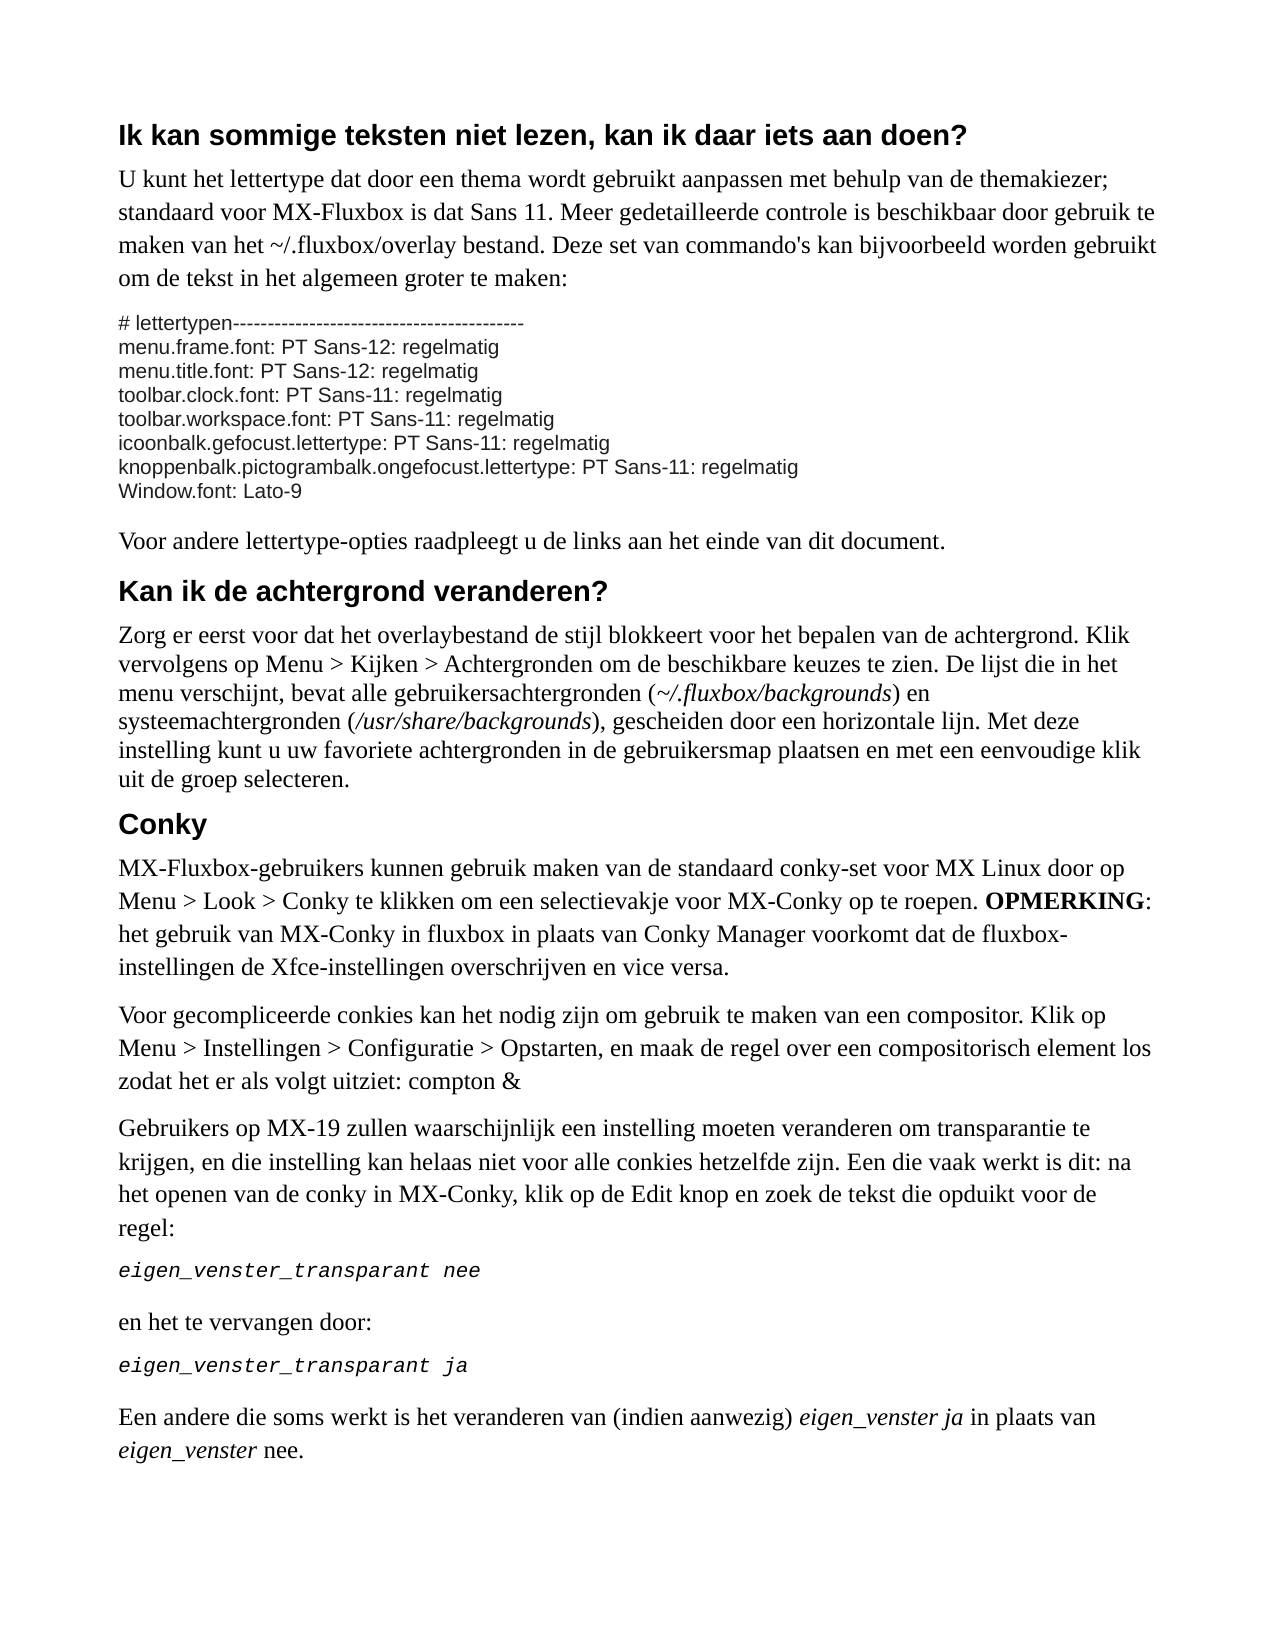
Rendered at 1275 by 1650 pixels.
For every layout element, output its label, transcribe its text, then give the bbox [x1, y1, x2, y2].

text Een andere die soms werkt is het veranderen van (indien aanwezig) eigen_venster ja in plaats van eigen_venster nee. [118, 1402, 1157, 1464]
text Gebruikers op MX-19 zullen waarschijnlijk een instelling moeten veranderen om transparantie te krijgen, en die instelling kan helaas niet voor alle conkies hetzelfde zijn. Een die vaak werkt is dit: na het openen van de conky in MX-Conky, klik op de Edit knop en zoek de tekst die opduikt voor de regel: [118, 1113, 1157, 1241]
text MX-Fluxbox-gebruikers kunnen gebruik maken van de standaard conky-set voor MX Linux door op Menu > Look > Conky te klikken om een selectievakje voor MX-Conky op te roepen. OPMERKING: het gebruik van MX-Conky in fluxbox in plaats van Conky Manager voorkomt dat de fluxbox-instellingen de Xfce-instellingen overschrijven en vice versa. [118, 853, 1157, 981]
subtitle Conky [118, 807, 1157, 841]
text Voor andere lettertype-opties raadpleegt u de links aan het einde van dit document. [118, 526, 1157, 555]
text Zorg er eerst voor dat het overlaybestand de stijl blokkeert voor het bepalen van de achtergrond. Klik vervolgens op Menu > Kijken > Achtergronden om de beschikbare keuzes te zien. De lijst die in het menu verschijnt, bevat alle gebruikersachtergronden (~/.fluxbox/backgrounds) en systeemachtergronden (/usr/share/backgrounds), gescheiden door een horizontale lijn. Met deze instelling kunt u uw favoriete achtergronden in de gebruikersmap plaatsen en met een eenvoudige klik uit de groep selecteren. [118, 620, 1157, 793]
text eigen_venster_transparant ja [118, 1355, 1157, 1379]
text eigen_venster_transparant nee [118, 1260, 1157, 1284]
subtitle Ik kan sommige teksten niet lezen, kan ik daar iets aan doen? [118, 118, 1157, 152]
text en het te vervangen door: [118, 1307, 1157, 1336]
subtitle Kan ik de achtergrond veranderen? [118, 574, 1157, 608]
text U kunt het lettertype dat door een thema wordt gebruikt aanpassen met behulp van de themakiezer; standaard voor MX-Fluxbox is dat Sans 11. Meer gedetailleerde controle is beschikbaar door gebruik te maken van het ~/.fluxbox/overlay bestand. Deze set van commando's kan bijvoorbeeld worden gebruikt om de tekst in het algemeen groter te maken: [118, 164, 1157, 292]
text # lettertypen------------------------------------------ menu.frame.font: PT Sans-12: regelmatig menu.title.font: PT Sans-12: regelmatig toolbar.clock.font: PT Sans-11: regelmatig toolbar.workspace.font: PT Sans-11: regelmatig icoonbalk.gefocust.lettertype: PT Sans-11: regelmatig knoppenbalk.pictogrambalk.ongefocust.lettertype: PT Sans-11: regelmatig Window.font: Lato-9 [118, 311, 1157, 502]
text Voor gecompliceerde conkies kan het nodig zijn om gebruik te maken van een compositor. Klik op Menu > Instellingen > Configuratie > Opstarten, en maak de regel over een compositorisch element los zodat het er als volgt uitziet: compton & [118, 1000, 1157, 1095]
